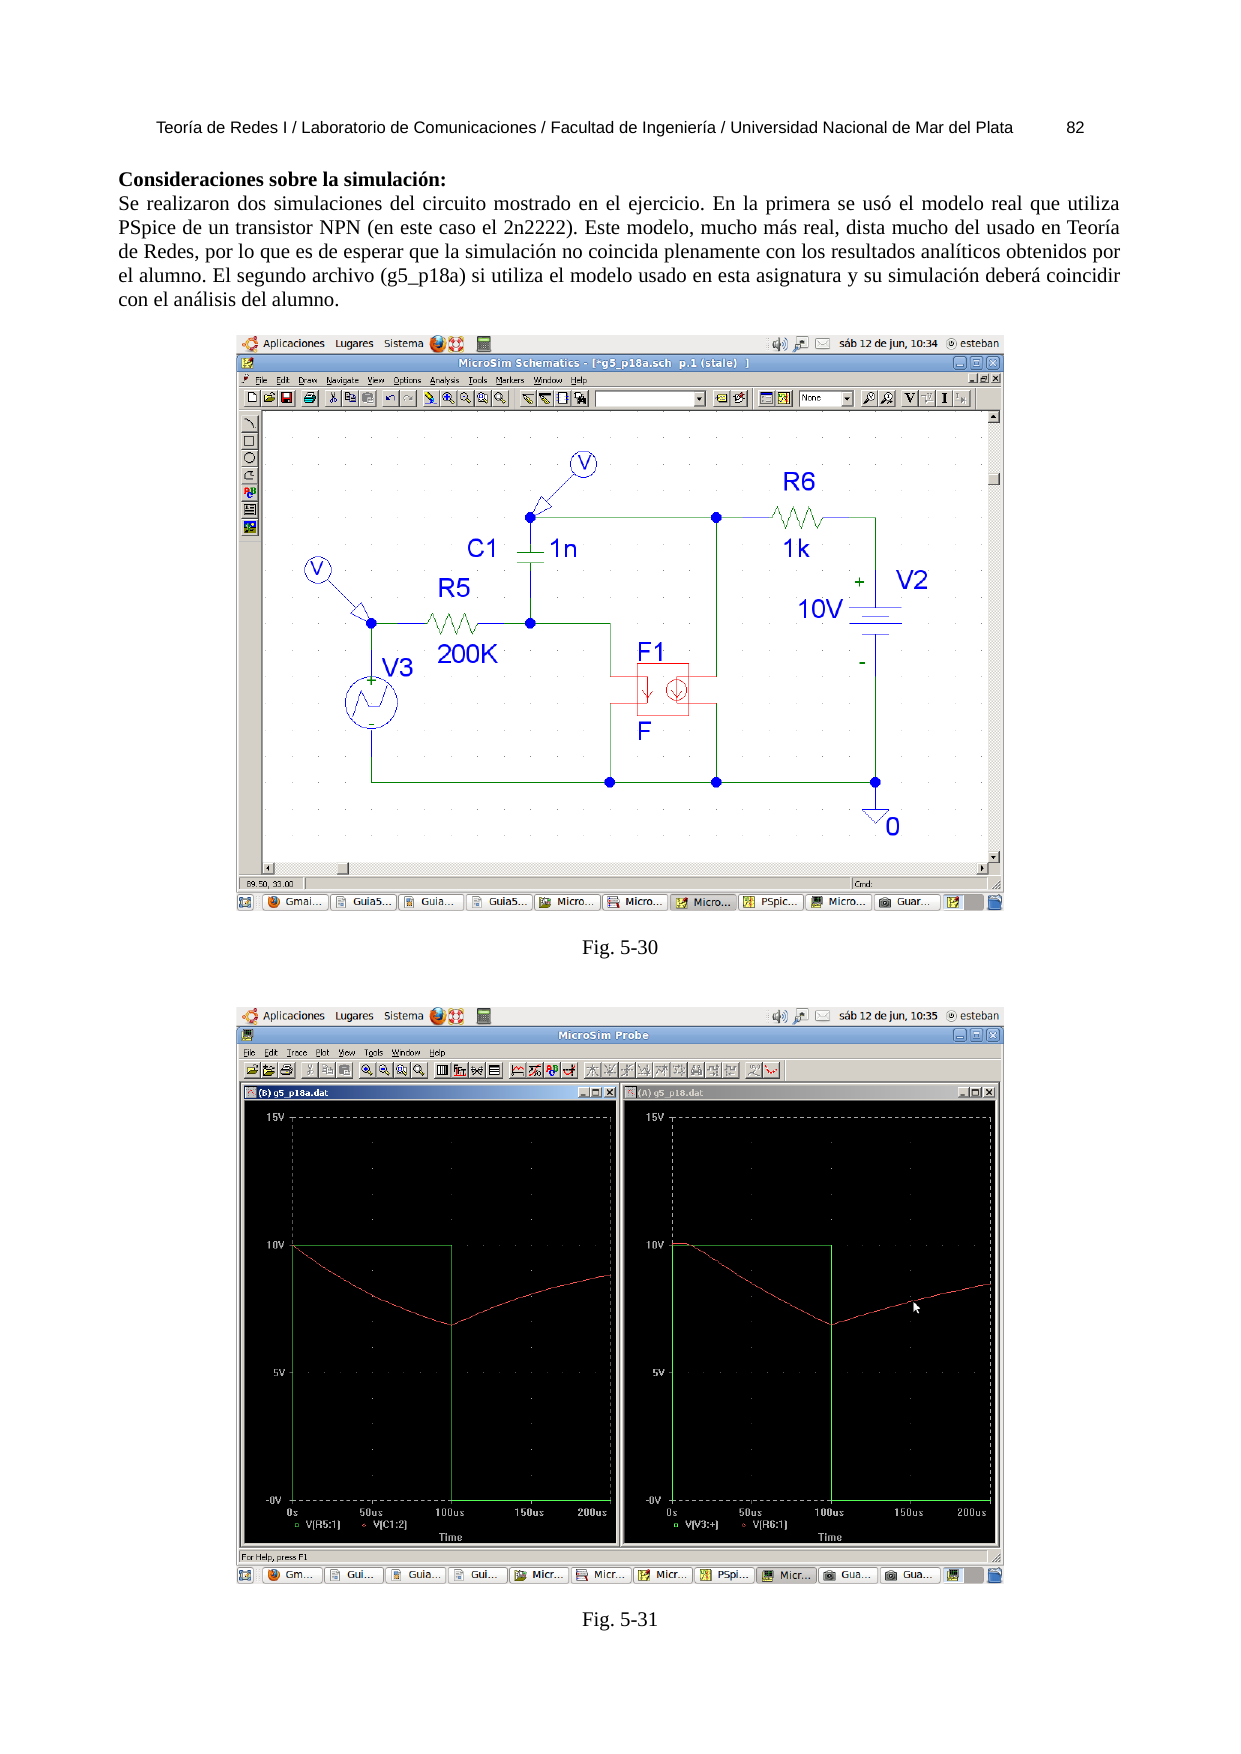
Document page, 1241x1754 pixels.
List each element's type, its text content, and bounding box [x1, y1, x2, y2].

text Fig. 5-31 [118, 1607, 1122, 1631]
text Consideraciones sobre la simulación: [118, 167, 1122, 191]
text Se realizaron dos simulaciones del circuito mostrado en el ejercicio. En la primera se usó el modelo real que utiliza PSpice de un transistor NPN (en este caso el 2n2222). Este modelo, mucho más real, dista mucho del usado en Teoría de Redes, por lo que es de esperar que la simulación no coincida plenamente con los resultados analíticos obtenidos por el alumno. El segundo archivo (g5_p18a) si utiliza el modelo usado en esta asignatura y su simulación deberá coincidir con el análisis del alumno. [118, 191, 1122, 311]
picture [236, 335, 1004, 911]
picture [236, 1007, 1004, 1584]
text Fig. 5-30 [118, 935, 1122, 959]
